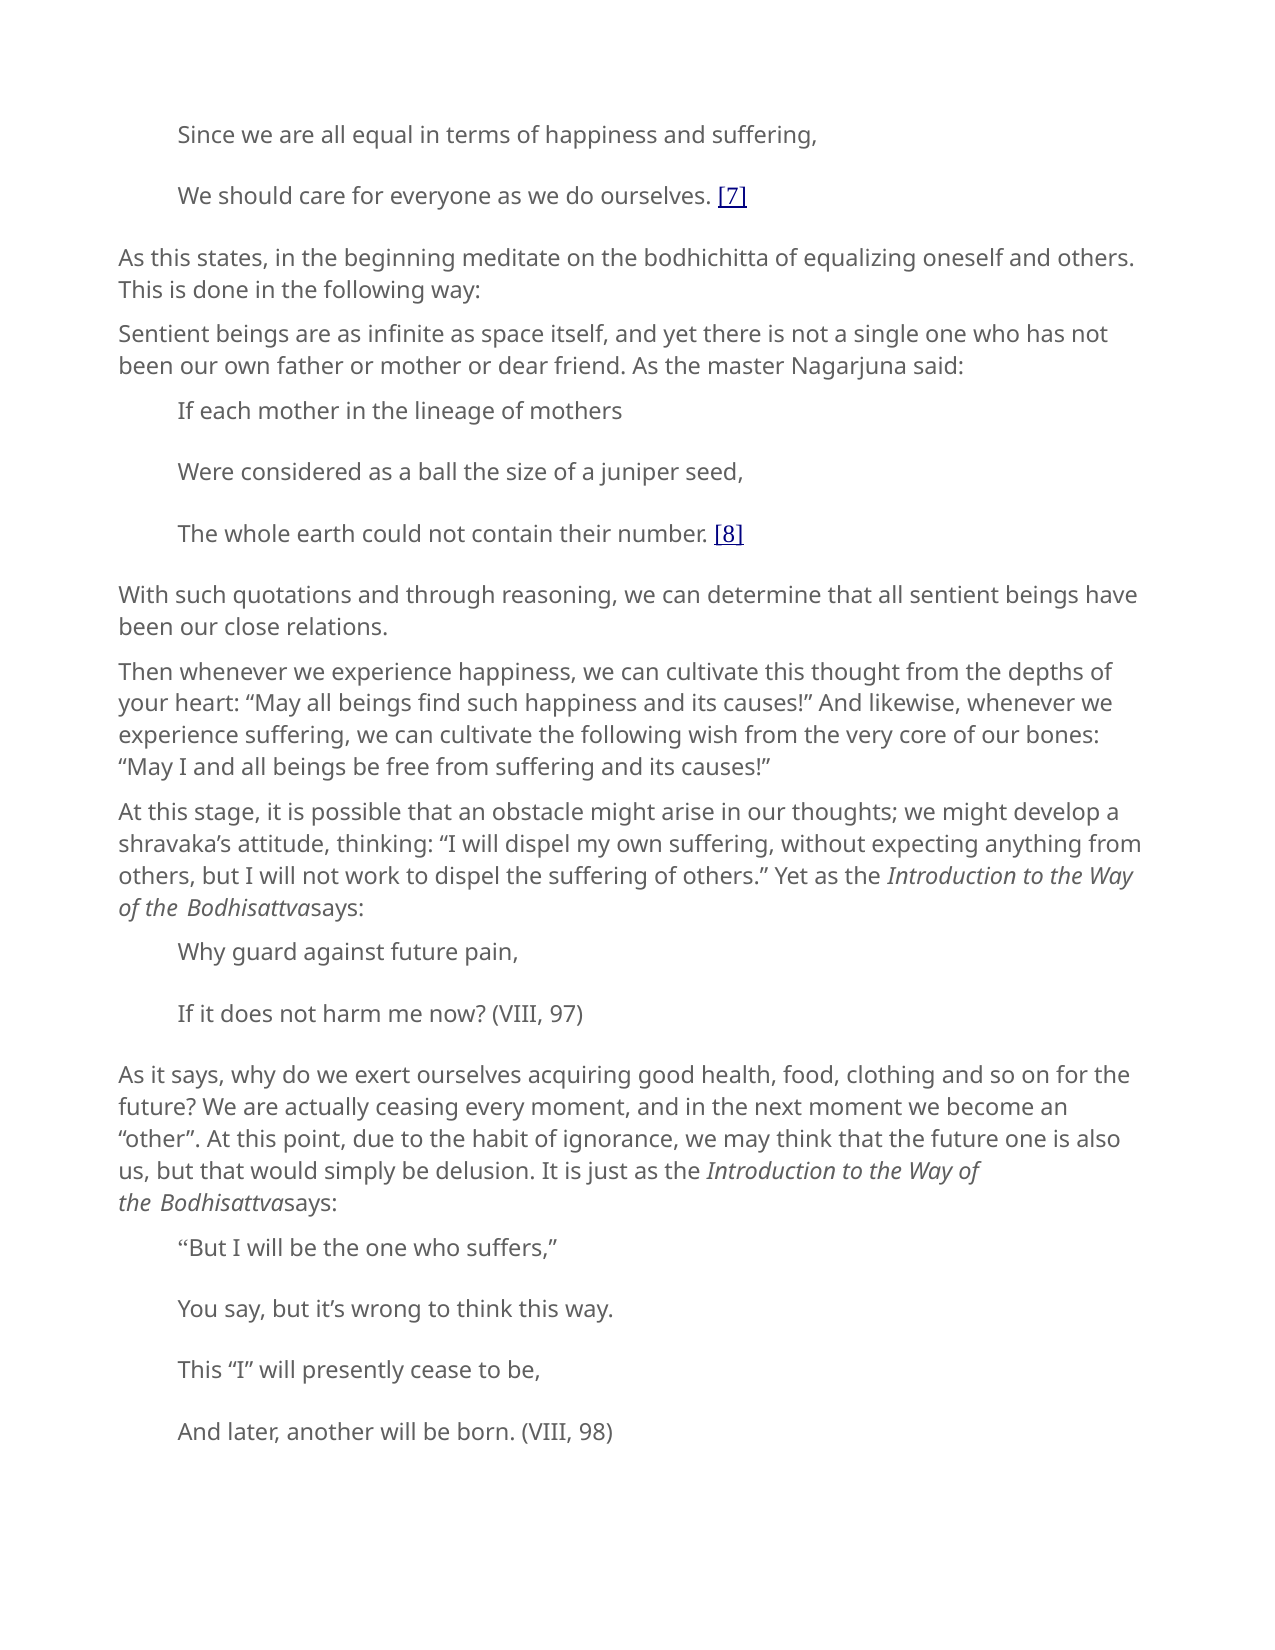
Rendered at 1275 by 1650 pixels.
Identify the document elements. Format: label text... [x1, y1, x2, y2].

text This “I” will presently cease to be, [177, 1354, 1098, 1386]
text Why guard against future pain, [177, 936, 1098, 968]
text If each mother in the lineage of mothers [177, 394, 1098, 426]
text You say, but it’s wrong to think this way. [177, 1292, 1098, 1324]
text The whole earth could not contain their number. [8] [177, 517, 1098, 549]
text “But I will be the one who suffers,” [177, 1231, 1098, 1263]
text We should care for everyone as we do ourselves. [7] [177, 179, 1098, 212]
text And later, another will be born. (VIII, 98) [177, 1415, 1098, 1447]
text Sentient beings are as infinite as space itself, and yet there is not a single one who has not been our own father or mother or dear friend. As the master Nagarjuna said: [118, 317, 1157, 381]
text Then whenever we experience happiness, we can cultivate this thought from the depths of your heart: “May all beings find such happiness and its causes!” And likewise, whenever we experience suffering, we can cultivate the following wish from the very core of our bones: “May I and all beings be free from suffering and its causes!” [118, 655, 1157, 783]
text As it says, why do we exert ourselves acquiring good health, food, clothing and so on for the future? We are actually ceasing every moment, and in the next moment we become an “other”. At this point, due to the habit of ignorance, we may think that the future one is also us, but that would simply be delusion. It is just as the Introduction to the Way of the Bodhisattvasays: [118, 1058, 1157, 1218]
text As this states, in the beginning meditate on the bodhichitta of equalizing oneself and others. This is done in the following way: [118, 241, 1157, 305]
text Since we are all equal in terms of happiness and suffering, [177, 118, 1098, 150]
text With such quotations and through reasoning, we can determine that all sentient beings have been our close relations. [118, 578, 1157, 642]
text If it does not harm me now? (VIII, 97) [177, 997, 1098, 1029]
text Were considered as a ball the size of a juniper seed, [177, 455, 1098, 487]
text At this stage, it is possible that an obstacle might arise in our thoughts; we might develop a shravaka’s attitude, thinking: “I will dispel my own suffering, without expecting anything from others, but I will not work to dispel the suffering of others.” Yet as the Introduction to the Way of the Bodhisattvasays: [118, 795, 1157, 923]
